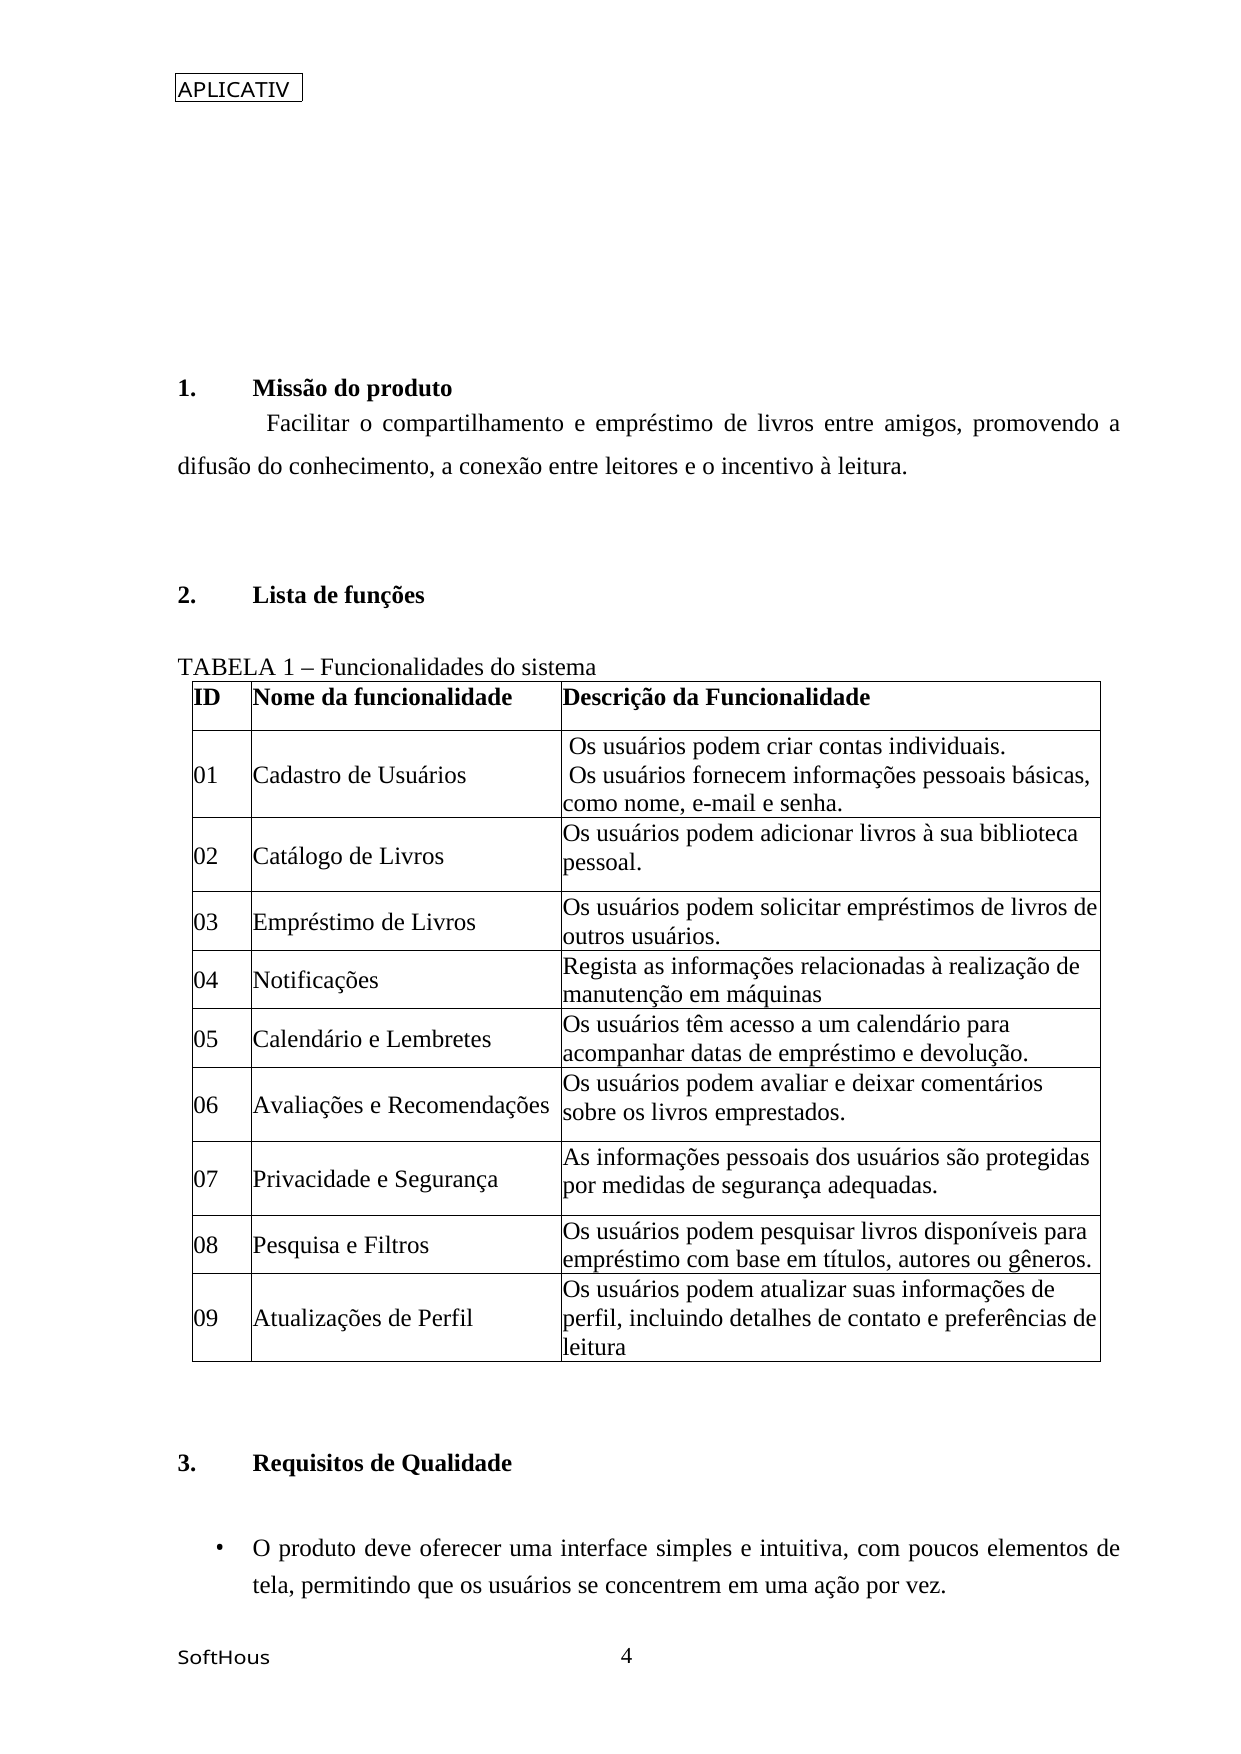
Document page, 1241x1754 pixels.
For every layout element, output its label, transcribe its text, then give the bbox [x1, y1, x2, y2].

subtitle Missão do produto [177, 373, 1221, 402]
table_cell 02 [193, 818, 251, 891]
table_cell Empréstimo de Livros [252, 892, 561, 950]
table_cell Os usuários podem adicionar livros à sua biblioteca pessoal. [562, 818, 1100, 891]
table_cell Os usuários podem criar contas individuais. Os usuários fornecem informações pessoais básicas, como nome, e-mail e senha. [562, 731, 1100, 817]
table_cell 01 [193, 731, 251, 817]
subtitle Lista de funções [177, 580, 1221, 609]
table_cell Notificações [252, 951, 561, 1008]
table_cell Os usuários podem solicitar empréstimos de livros de outros usuários. [562, 892, 1100, 950]
table_cell Regista as informações relacionadas à realização de manutenção em máquinas [562, 951, 1100, 1008]
table_cell Os usuários têm acesso a um calendário para acompanhar datas de empréstimo e devolução. [562, 1009, 1100, 1067]
table_cell Os usuários podem atualizar suas informações de perfil, incluindo detalhes de contato e preferências de leitura [562, 1274, 1100, 1361]
table_cell Cadastro de Usuários [252, 731, 561, 817]
table_header Nome da funcionalidade [252, 682, 561, 730]
table_cell Calendário e Lembretes [252, 1009, 561, 1067]
table_cell 07 [193, 1142, 251, 1215]
table_cell Catálogo de Livros [252, 818, 561, 891]
table_cell 06 [193, 1068, 251, 1141]
table_cell Avaliações e Recomendações [252, 1068, 561, 1141]
table_cell As informações pessoais dos usuários são protegidas por medidas de segurança adequadas. [562, 1142, 1100, 1215]
table_cell 03 [193, 892, 251, 950]
table_header Descrição da Funcionalidade [562, 682, 1100, 730]
table_cell 08 [193, 1216, 251, 1273]
table_cell Os usuários podem pesquisar livros disponíveis para empréstimo com base em títulos, autores ou gêneros. [562, 1216, 1100, 1273]
text TABELA 1 – Funcionalidades do sistema [177, 652, 1221, 681]
text Facilitar o compartilhamento e empréstimo de livros entre amigos, promovendo a difusão do conhecimento, a conexão entre leitores e o incentivo à leitura. [177, 408, 1191, 480]
table_cell Os usuários podem avaliar e deixar comentários sobre os livros emprestados. [562, 1068, 1100, 1141]
table_header ID [193, 682, 251, 730]
table_cell Atualizações de Perfil [252, 1274, 561, 1361]
table_cell 05 [193, 1009, 251, 1067]
table_cell 04 [193, 951, 251, 1008]
table_cell 09 [193, 1274, 251, 1361]
subtitle Requisitos de Qualidade [177, 1448, 1221, 1477]
list O produto deve oferecer uma interface simples e intuitiva, com poucos elementos de tela, permitindo que os usuários se concentrem em uma ação por vez. [215, 1530, 1122, 1599]
table_cell Privacidade e Segurança [252, 1142, 561, 1215]
table_cell Pesquisa e Filtros [252, 1216, 561, 1273]
